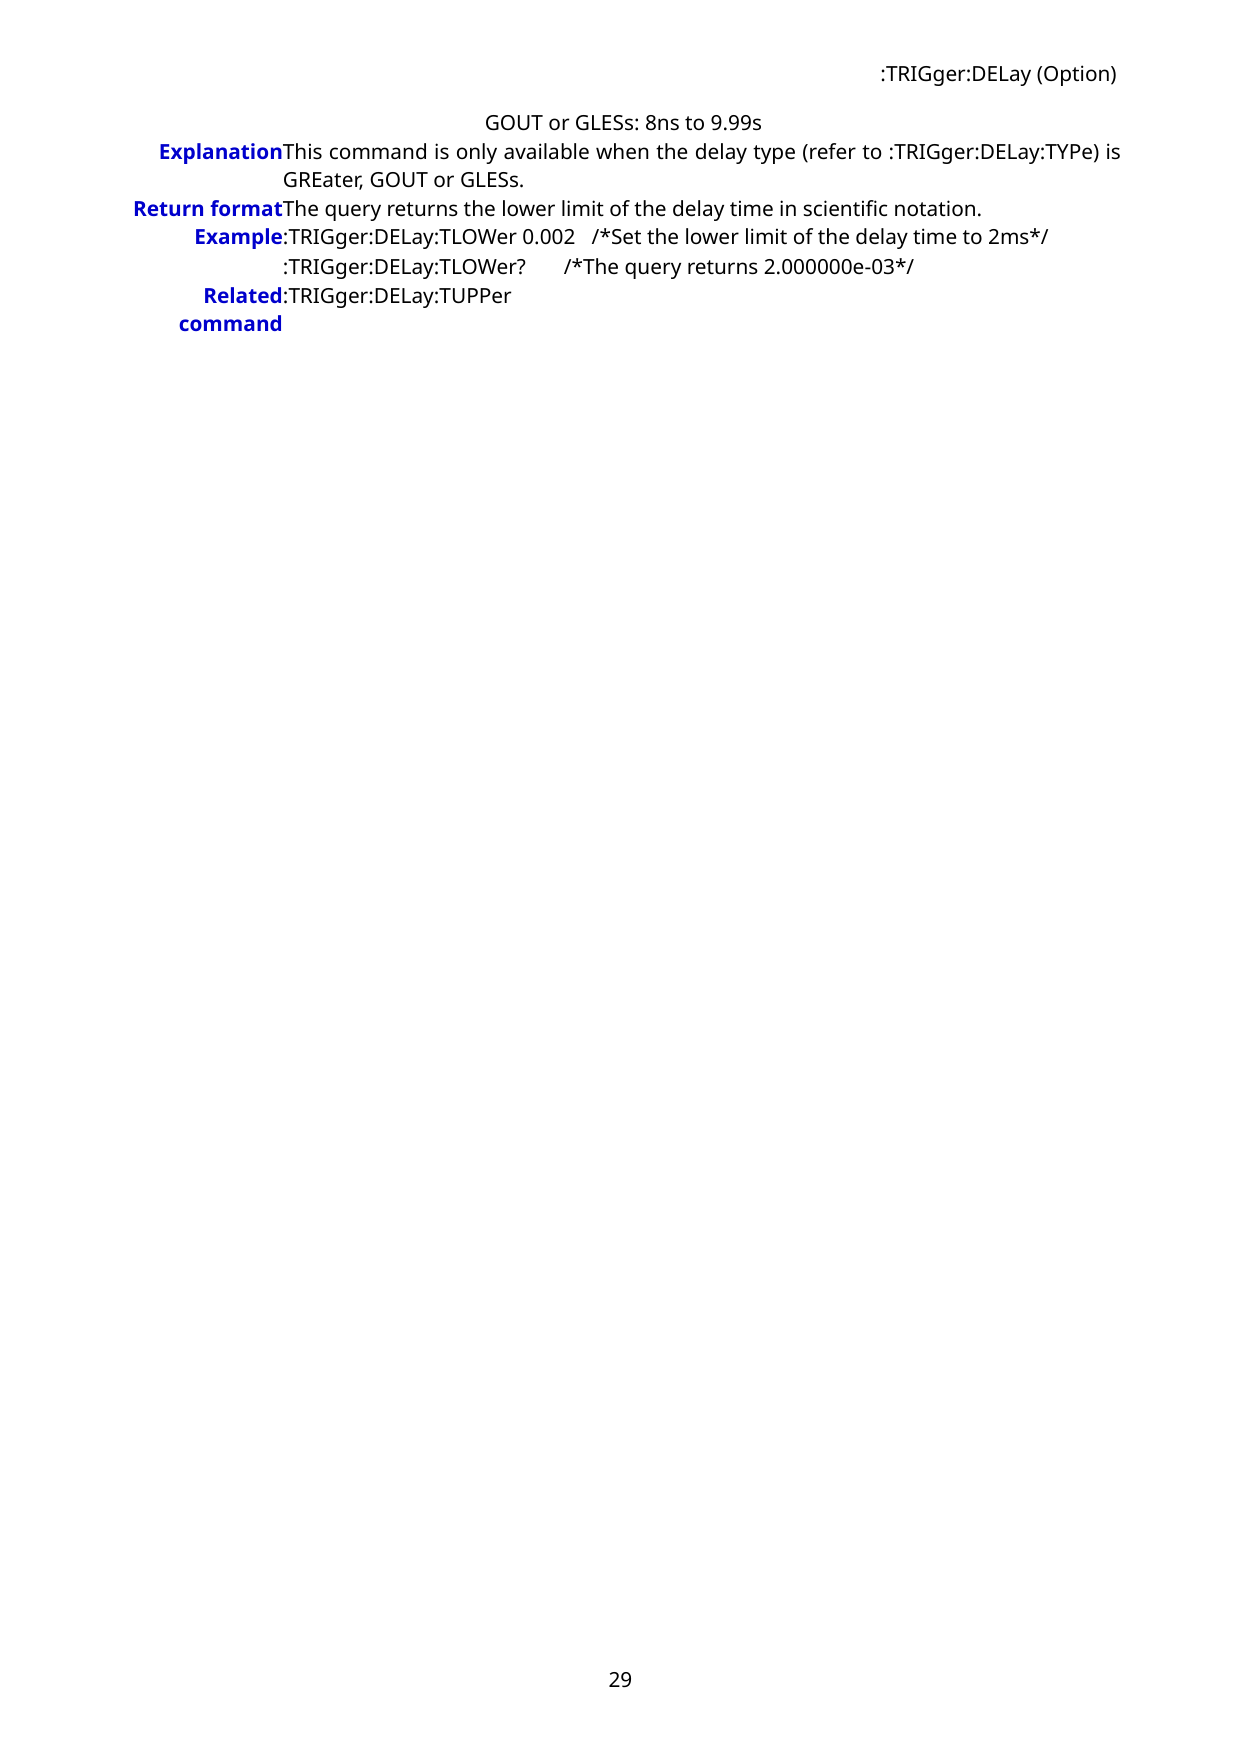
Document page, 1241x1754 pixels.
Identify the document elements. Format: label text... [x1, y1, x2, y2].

table_cell Example [118, 222, 283, 281]
table_cell This command is only available when the delay type (refer to :TRIGger:DELay:TYPe) is GREater, GOUT or GLESs. [283, 137, 1122, 194]
table_cell [283, 106, 399, 137]
table_cell [399, 106, 484, 137]
table_cell :TRIGger:DELay:TLOWer 0.002 /*Set the lower limit of the delay time to 2ms*/ :TRIGger:DELay:TLOWer? /*The query returns 2.000000e-03*/ [283, 222, 1122, 281]
table_cell Related command [118, 281, 283, 338]
table_cell [118, 106, 283, 137]
table_cell The query returns the lower limit of the delay time in scientific notation. [283, 194, 1122, 222]
table_cell :TRIGger:DELay:TUPPer [283, 281, 1122, 338]
table_cell Return format [118, 194, 283, 222]
table_cell [962, 106, 1122, 137]
table_cell Explanation [118, 137, 283, 194]
table_cell GOUT or GLESs: 8ns to 9.99s [485, 106, 962, 137]
